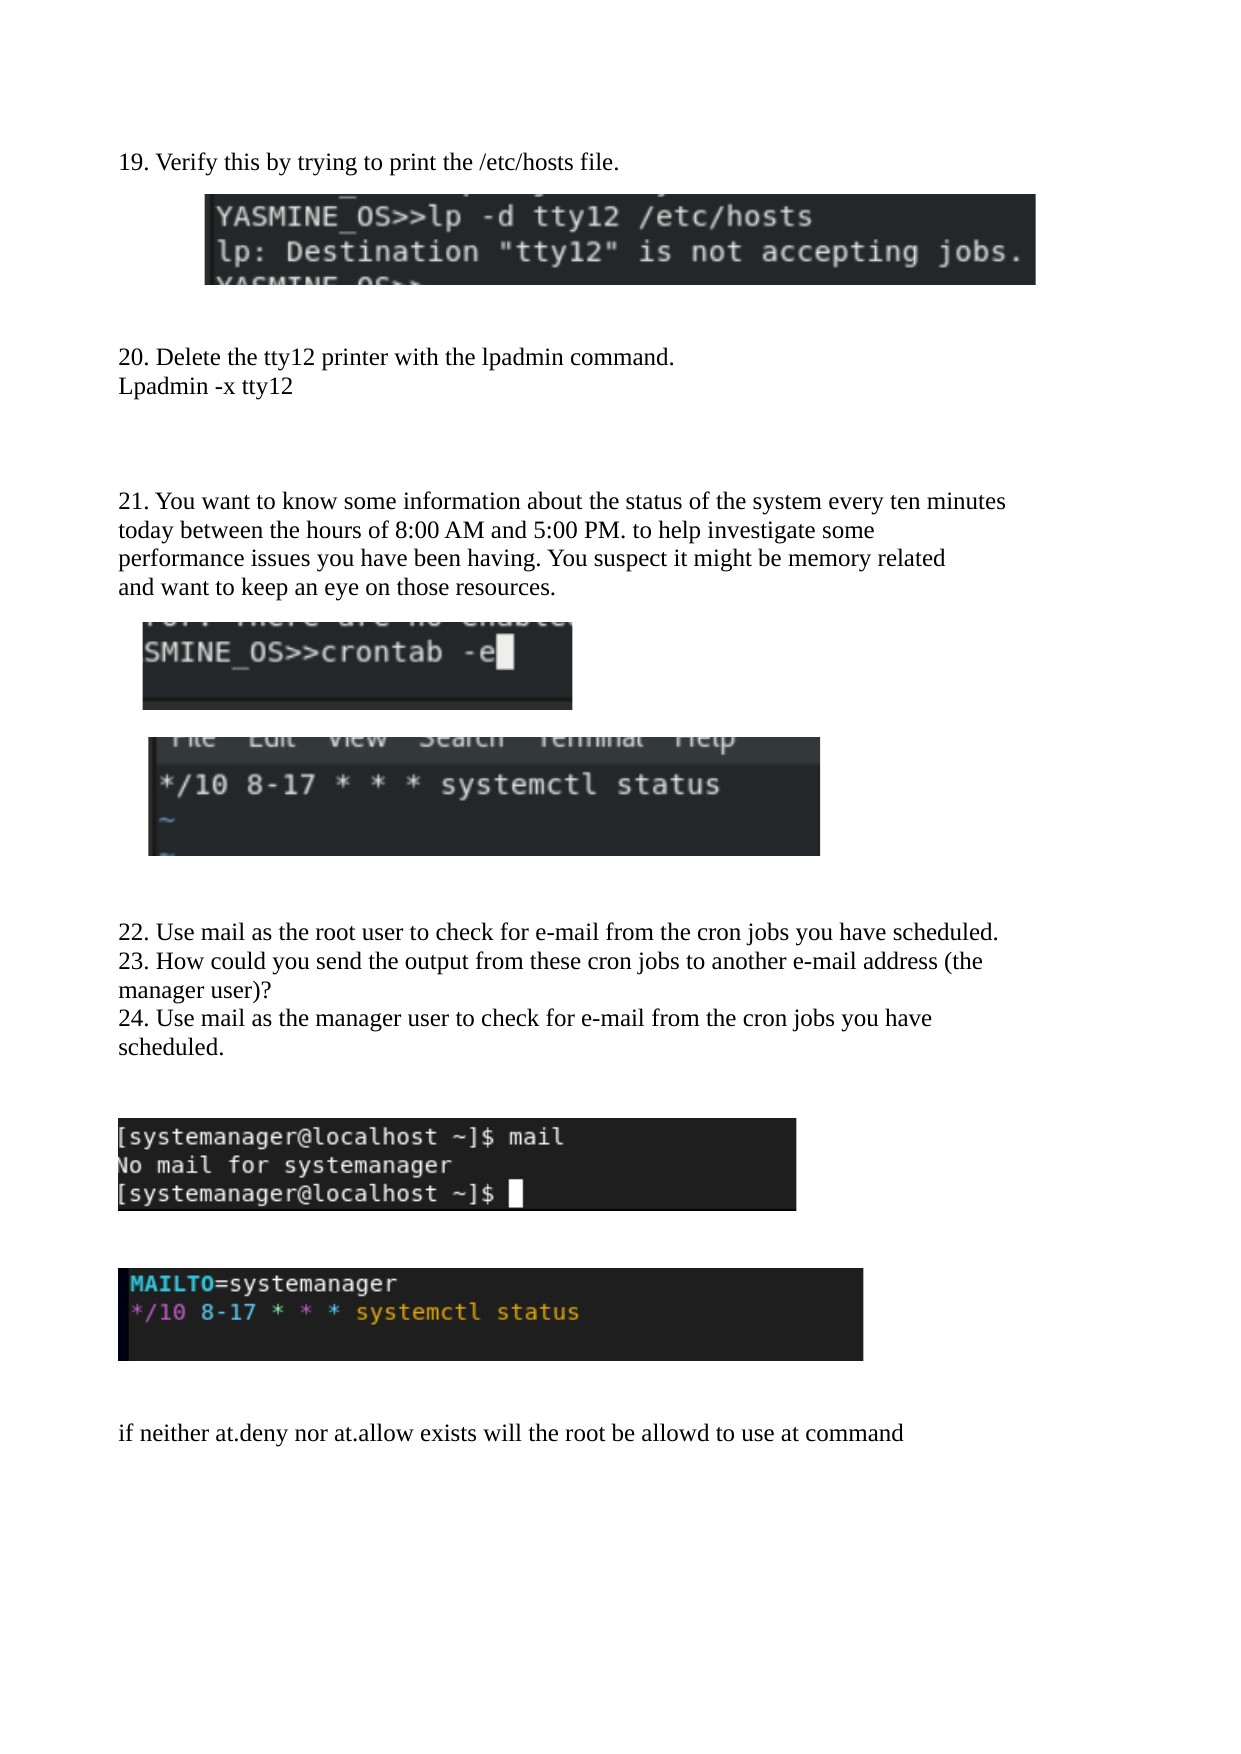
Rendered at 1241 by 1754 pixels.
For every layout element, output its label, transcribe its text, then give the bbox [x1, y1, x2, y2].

text scheduled. [118, 1032, 1122, 1061]
text performance issues you have been having. You suspect it might be memory related [118, 543, 1122, 572]
picture [204, 194, 1036, 285]
text if neither at.deny nor at.allow exists will the root be allowd to use at command [118, 1418, 1122, 1447]
text Lpadmin -x tty12 [118, 371, 1122, 400]
text manager user)? [118, 975, 1122, 1003]
text 24. Use mail as the manager user to check for e-mail from the cron jobs you have [118, 1003, 1122, 1032]
text today between the hours of 8:00 AM and 5:00 PM. to help investigate some [118, 515, 1122, 543]
picture [118, 1118, 797, 1211]
picture [148, 737, 821, 856]
text 19. Verify this by trying to print the /etc/hosts file. [118, 147, 1122, 176]
text 21. You want to know some information about the status of the system every ten minutes [118, 486, 1122, 515]
text 23. How could you send the output from these cron jobs to another e-mail address (the [118, 946, 1122, 975]
text 20. Delete the tty12 printer with the lpadmin command. [118, 342, 1122, 371]
text 22. Use mail as the root user to check for e-mail from the cron jobs you have scheduled. [118, 917, 1122, 946]
picture [142, 622, 573, 710]
text and want to keep an eye on those resources. [118, 572, 1122, 601]
picture [118, 1268, 864, 1361]
